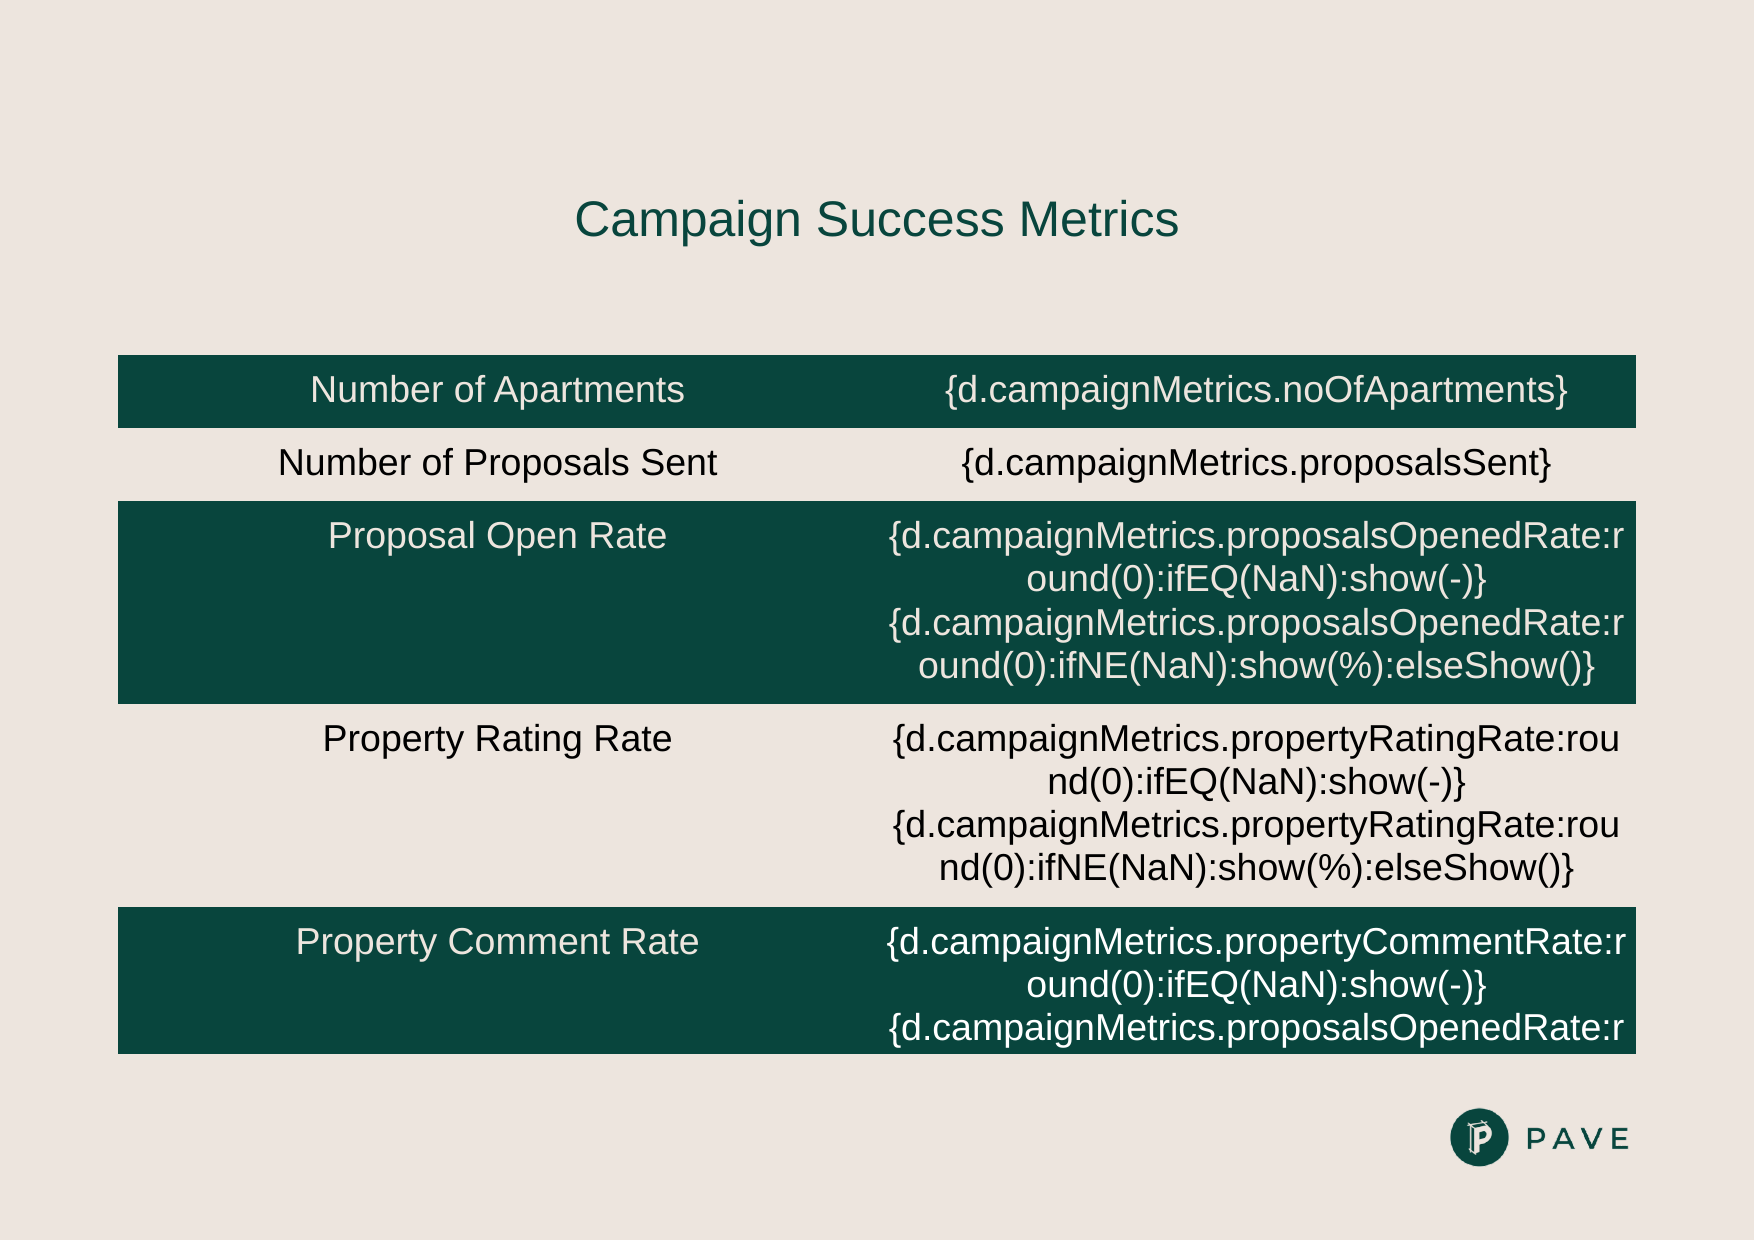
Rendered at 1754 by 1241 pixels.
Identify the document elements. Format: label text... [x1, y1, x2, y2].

table_cell {d.campaignMetrics.propertyRatingRate:round(0):ifEQ(NaN):show(-)}{d.campaignMetrics.propertyRatingRate:round(0):ifNE(NaN):show(%):elseShow()} [877, 704, 1636, 907]
table_header Number of Apartments [118, 355, 877, 428]
table_cell Proposal Open Rate [118, 501, 877, 704]
table_cell Property Comment Rate [118, 907, 877, 1054]
table_header {d.campaignMetrics.noOfApartments} [877, 355, 1636, 428]
table_cell {d.campaignMetrics.proposalsSent} [877, 428, 1636, 501]
subtitle Campaign Success Metrics [118, 189, 1636, 247]
table_cell {d.campaignMetrics.propertyCommentRate:round(0):ifEQ(NaN):show(-)}{d.campaignMetrics.proposalsOpenedRate:r [877, 907, 1636, 1054]
table_cell Property Rating Rate [118, 704, 877, 907]
table_cell {d.campaignMetrics.proposalsOpenedRate:round(0):ifEQ(NaN):show(-)}{d.campaignMetrics.proposalsOpenedRate:round(0):ifNE(NaN):show(%):elseShow()} [877, 501, 1636, 704]
picture [1425, 1096, 1649, 1183]
table_cell Number of Proposals Sent [118, 428, 877, 501]
